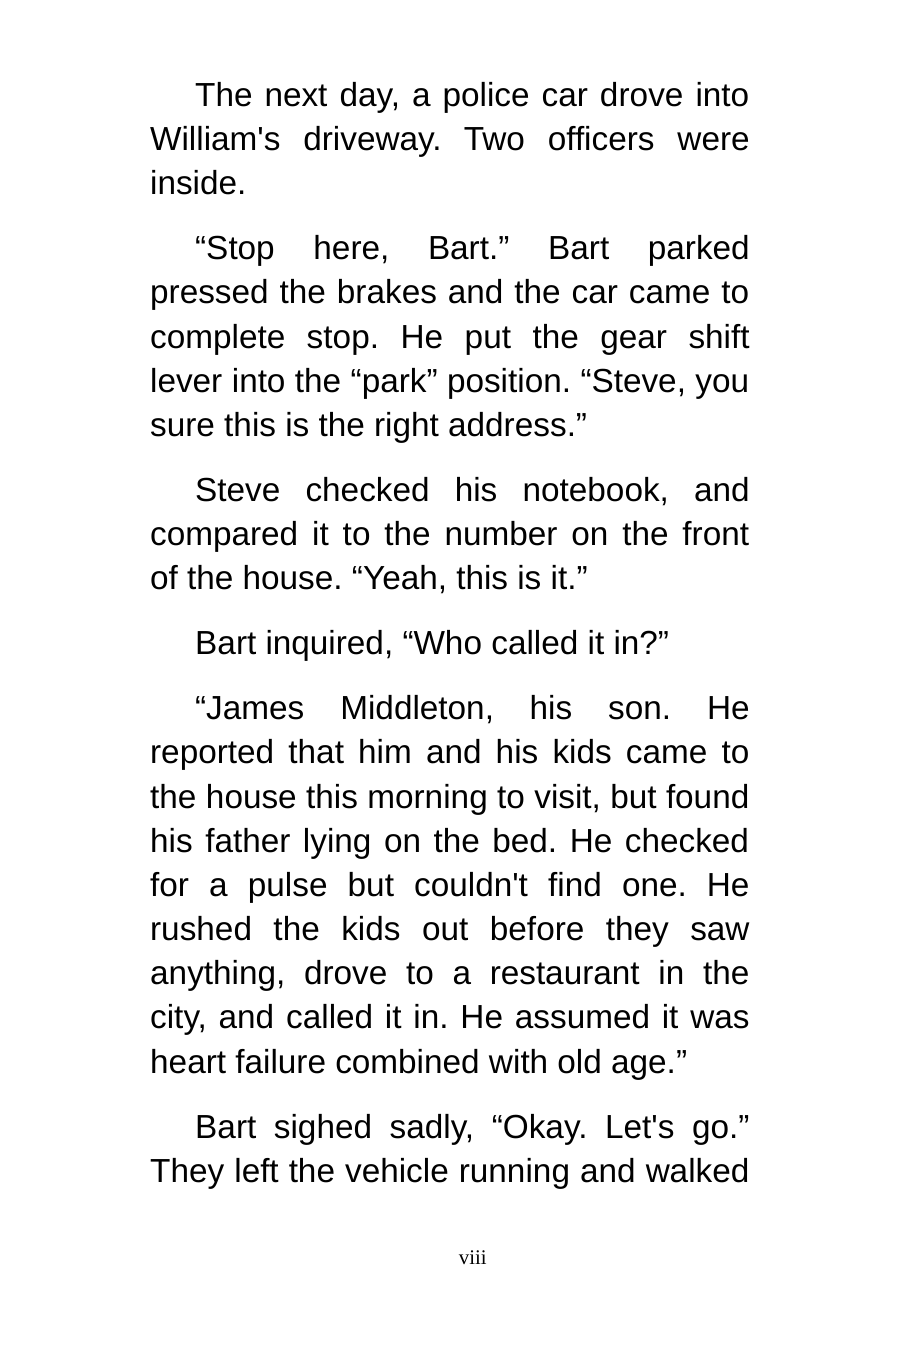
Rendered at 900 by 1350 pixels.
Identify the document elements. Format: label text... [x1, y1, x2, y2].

text Bart inquired, “Who called it in?” [150, 623, 750, 662]
text Steve checked his notebook, and compared it to the number on the front of the house. “Yeah, this is it.” [150, 470, 750, 597]
text “James Middleton, his son. He reported that him and his kids came to the house this morning to visit, but found his father lying on the bed. He checked for a pulse but couldn't find one. He rushed the kids out before they saw anything, drove to a restaurant in the city, and called it in. He assumed it was heart failure combined with old age.” [150, 688, 750, 1080]
text “Stop here, Bart.” Bart parked pressed the brakes and the car came to complete stop. He put the gear shift lever into the “park” position. “Steve, you sure this is the right address.” [150, 228, 750, 443]
text The next day, a police car drove into William's driveway. Two officers were inside. [150, 75, 750, 202]
text Bart sighed sadly, “Okay. Let's go.” They left the vehicle running and walked [150, 1107, 750, 1189]
